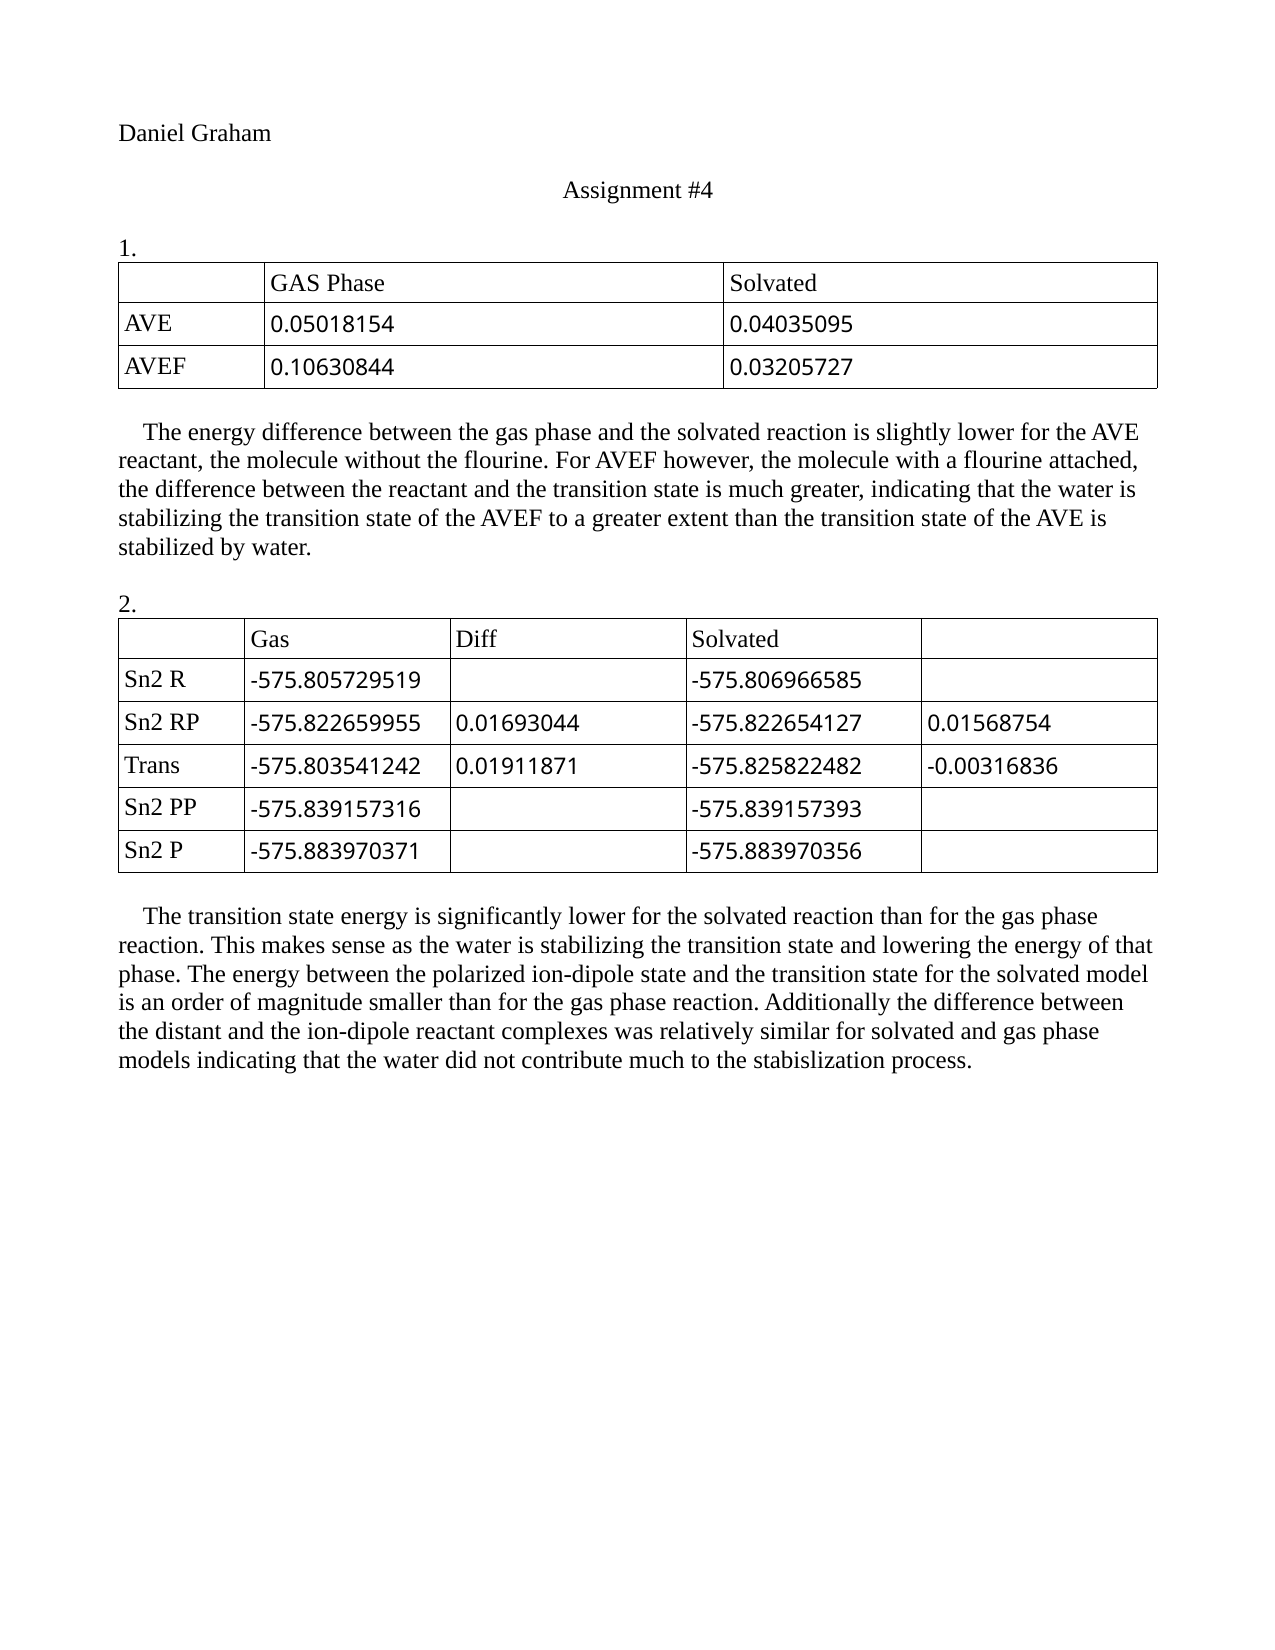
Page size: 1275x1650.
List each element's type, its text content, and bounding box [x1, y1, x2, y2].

table_header Diff [451, 619, 686, 658]
table_cell -575.883970356 [687, 831, 921, 872]
text The energy difference between the gas phase and the solvated reaction is slightly lower for the AVE reactant, the molecule without the flourine. For AVEF however, the molecule with a flourine attached, the difference between the reactant and the transition state is much greater, indicating that the water is stabilizing the transition state of the AVEF to a greater extent than the transition state of the AVE is stabilized by water. [118, 417, 1157, 560]
table_cell -575.883970371 [245, 831, 450, 872]
table_cell Sn2 R [119, 659, 244, 701]
table_cell -575.822654127 [687, 702, 921, 744]
table_cell Trans [119, 745, 244, 787]
table_cell 0.05018154 [265, 303, 723, 345]
text 1. [118, 233, 1157, 262]
table_cell [451, 831, 686, 872]
table_cell [922, 659, 1157, 701]
table_header GAS Phase [265, 263, 723, 302]
table_cell 0.03205727 [724, 346, 1157, 388]
table_cell -575.806966585 [687, 659, 921, 701]
table_header [119, 619, 244, 658]
table_cell Sn2 PP [119, 788, 244, 829]
table_cell [922, 788, 1157, 829]
table_cell -575.825822482 [687, 745, 921, 787]
table_cell AVE [119, 303, 264, 345]
table_cell Sn2 P [119, 831, 244, 872]
text Daniel Graham [118, 118, 1157, 147]
text The transition state energy is significantly lower for the solvated reaction than for the gas phase reaction. This makes sense as the water is stabilizing the transition state and lowering the energy of that phase. The energy between the polarized ion-dipole state and the transition state for the solvated model is an order of magnitude smaller than for the gas phase reaction. Additionally the difference between the distant and the ion-dipole reactant complexes was relatively similar for solvated and gas phase models indicating that the water did not contribute much to the stabislization process. [118, 901, 1157, 1074]
table_header Solvated [724, 263, 1157, 302]
table_cell 0.10630844 [265, 346, 723, 388]
table_cell -575.805729519 [245, 659, 450, 701]
table_header Gas [245, 619, 450, 658]
table_cell [451, 788, 686, 829]
table_cell AVEF [119, 346, 264, 388]
table_header Solvated [687, 619, 921, 658]
table_cell -575.822659955 [245, 702, 450, 744]
table_cell 0.01568754 [922, 702, 1157, 744]
table_cell -575.839157393 [687, 788, 921, 829]
table_cell -575.839157316 [245, 788, 450, 829]
table_cell 0.01911871 [451, 745, 686, 787]
table_cell [451, 659, 686, 701]
table_header [922, 619, 1157, 658]
table_cell [922, 831, 1157, 872]
table_cell 0.01693044 [451, 702, 686, 744]
table_header [119, 263, 264, 302]
table_cell 0.04035095 [724, 303, 1157, 345]
table_cell Sn2 RP [119, 702, 244, 744]
table_cell -0.00316836 [922, 745, 1157, 787]
text 2. [118, 589, 1157, 618]
text Assignment #4 [118, 176, 1157, 204]
table_cell -575.803541242 [245, 745, 450, 787]
